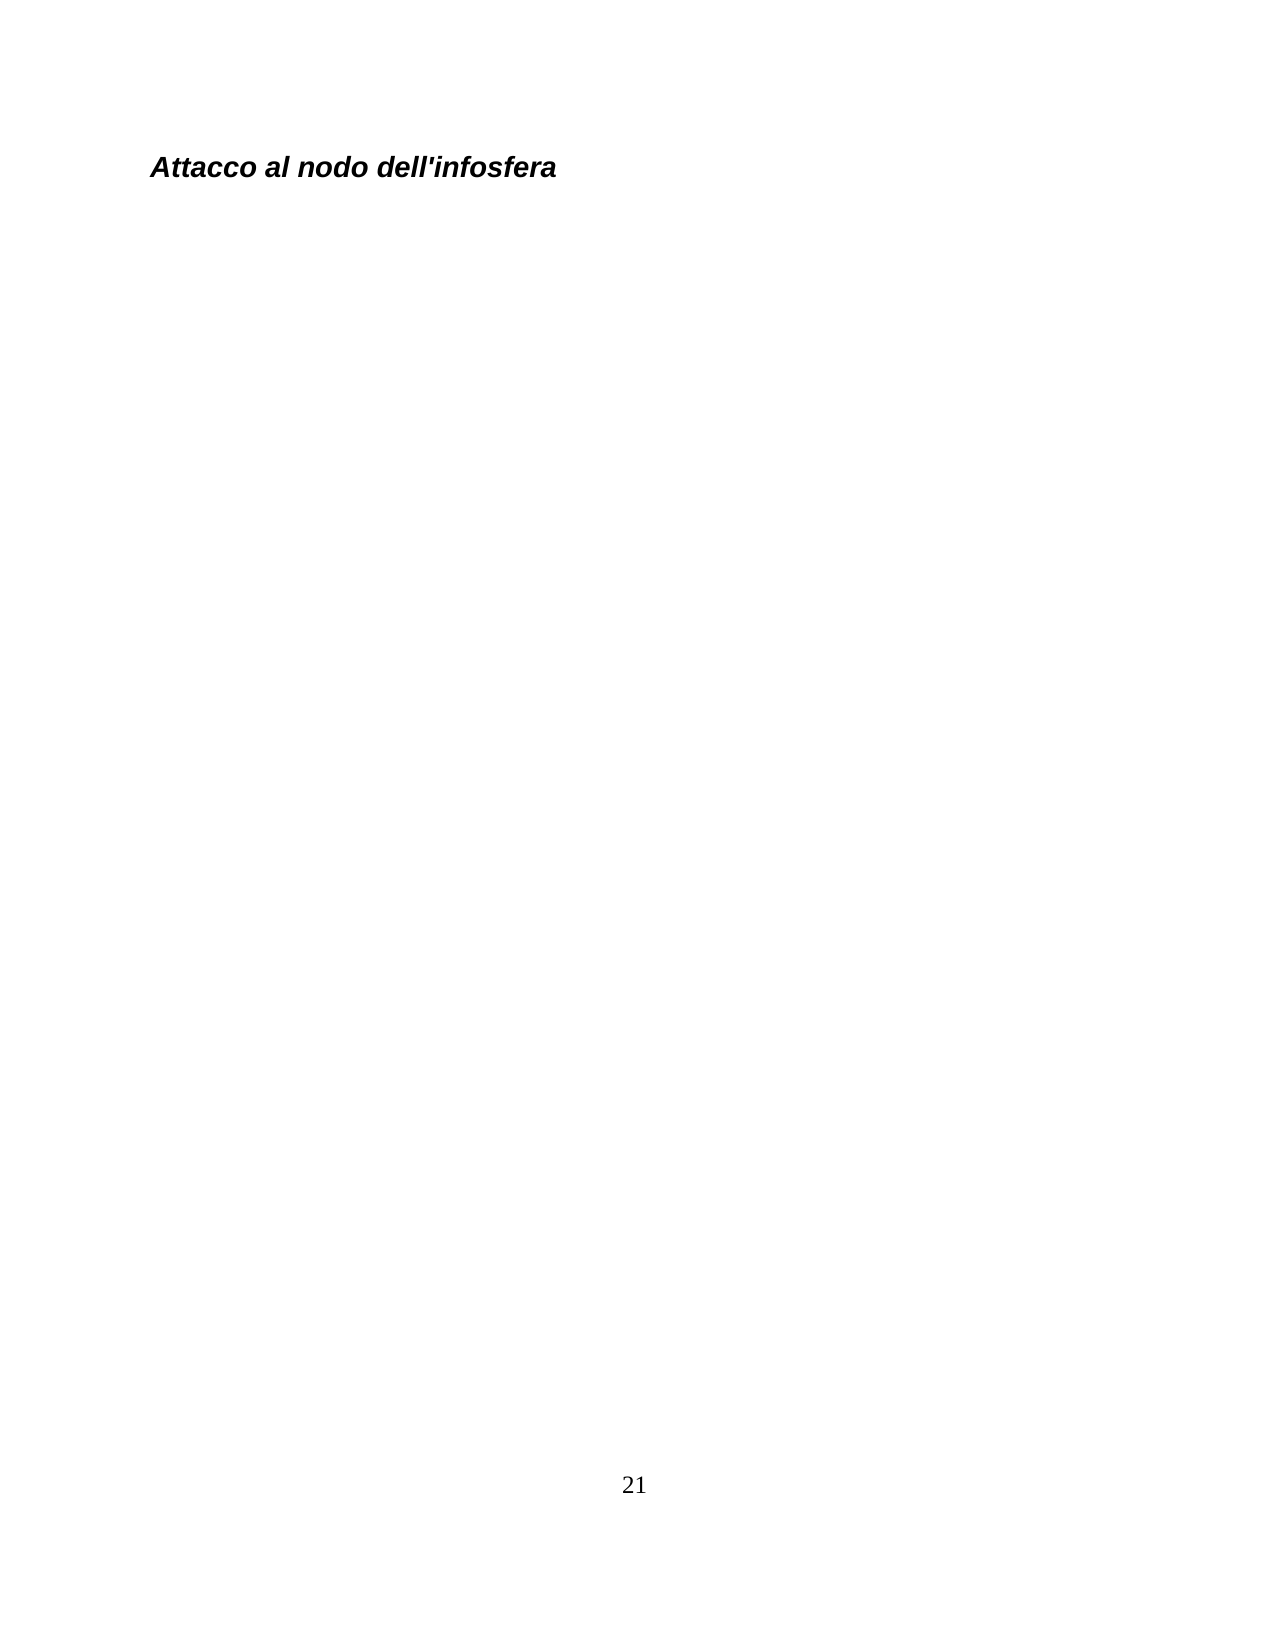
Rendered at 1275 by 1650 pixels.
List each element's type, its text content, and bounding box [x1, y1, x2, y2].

subtitle Attacco al nodo dell'infosfera [150, 150, 1125, 183]
